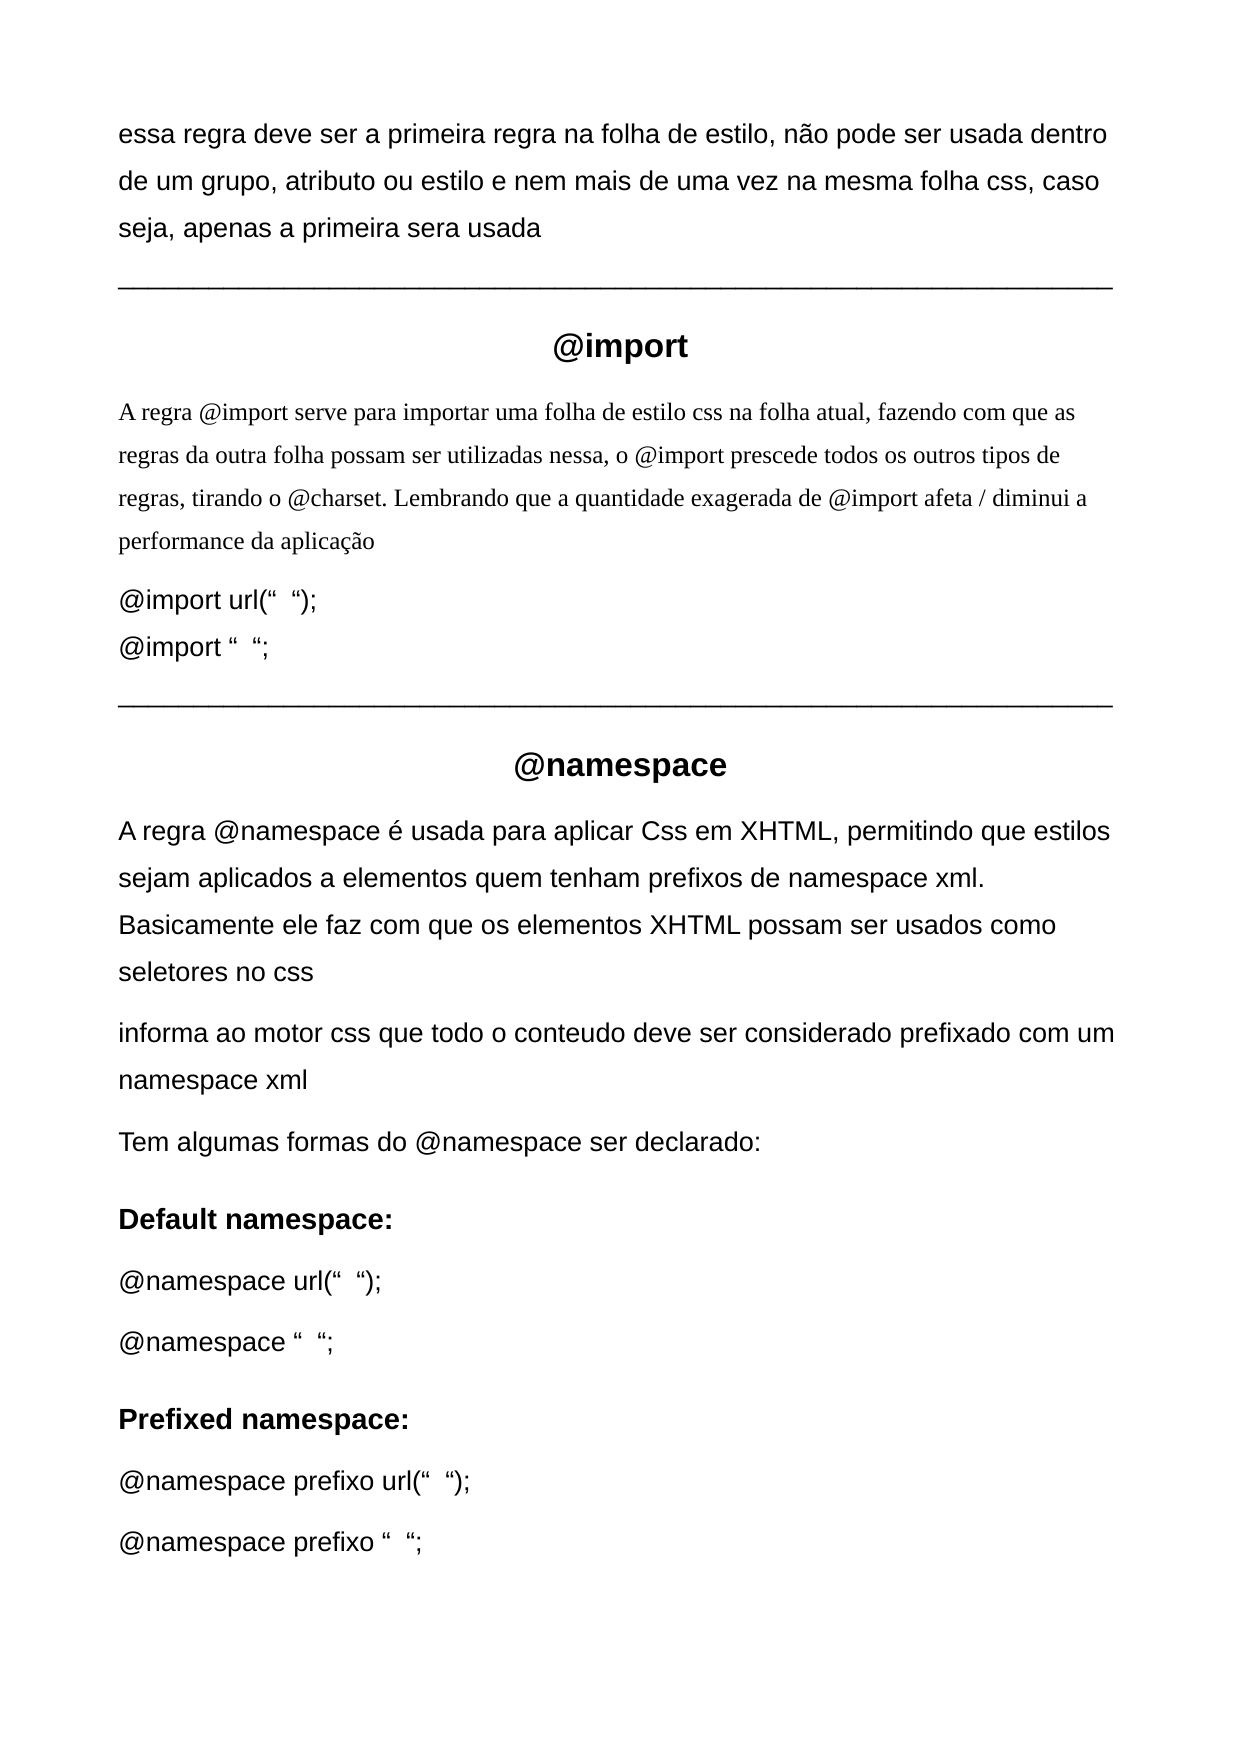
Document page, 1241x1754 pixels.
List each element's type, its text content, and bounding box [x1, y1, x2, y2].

text __________________________________________________________________ [118, 677, 1122, 709]
text @namespace prefixo url(“ “); [118, 1465, 1122, 1496]
text essa regra deve ser a primeira regra na folha de estilo, não pode ser usada dentro de um grupo, atributo ou estilo e nem mais de uma vez na mesma folha css, caso seja, apenas a primeira sera usada [118, 118, 1122, 243]
text @namespace url(“ “); [118, 1264, 1122, 1296]
subtitle Default namespace: [118, 1202, 1122, 1235]
text @namespace “ “; [118, 1326, 1122, 1357]
subtitle Prefixed namespace: [118, 1402, 1122, 1436]
text @namespace prefixo “ “; [118, 1526, 1122, 1557]
text A regra @import serve para importar uma folha de estilo css na folha atual, fazendo com que as regras da outra folha possam ser utilizadas nessa, o @import prescede todos os outros tipos de regras, tirando o @charset. Lembrando que a quantidade exagerada de @import afeta / diminui a performance da aplicação [118, 397, 1122, 555]
text A regra @namespace é usada para aplicar Css em XHTML, permitindo que estilos sejam aplicados a elementos quem tenham prefixos de namespace xml. Basicamente ele faz com que os elementos XHTML possam ser usados como seletores no css [118, 815, 1122, 987]
text informa ao motor css que todo o conteudo deve ser considerado prefixado com um namespace xml [118, 1017, 1122, 1095]
subtitle @namespace [118, 745, 1122, 783]
text @import “ “; [118, 631, 1122, 662]
text __________________________________________________________________ [118, 259, 1122, 290]
subtitle @import [118, 326, 1122, 365]
text @import url(“ “); [118, 584, 1122, 615]
text Tem algumas formas do @namespace ser declarado: [118, 1126, 1122, 1157]
